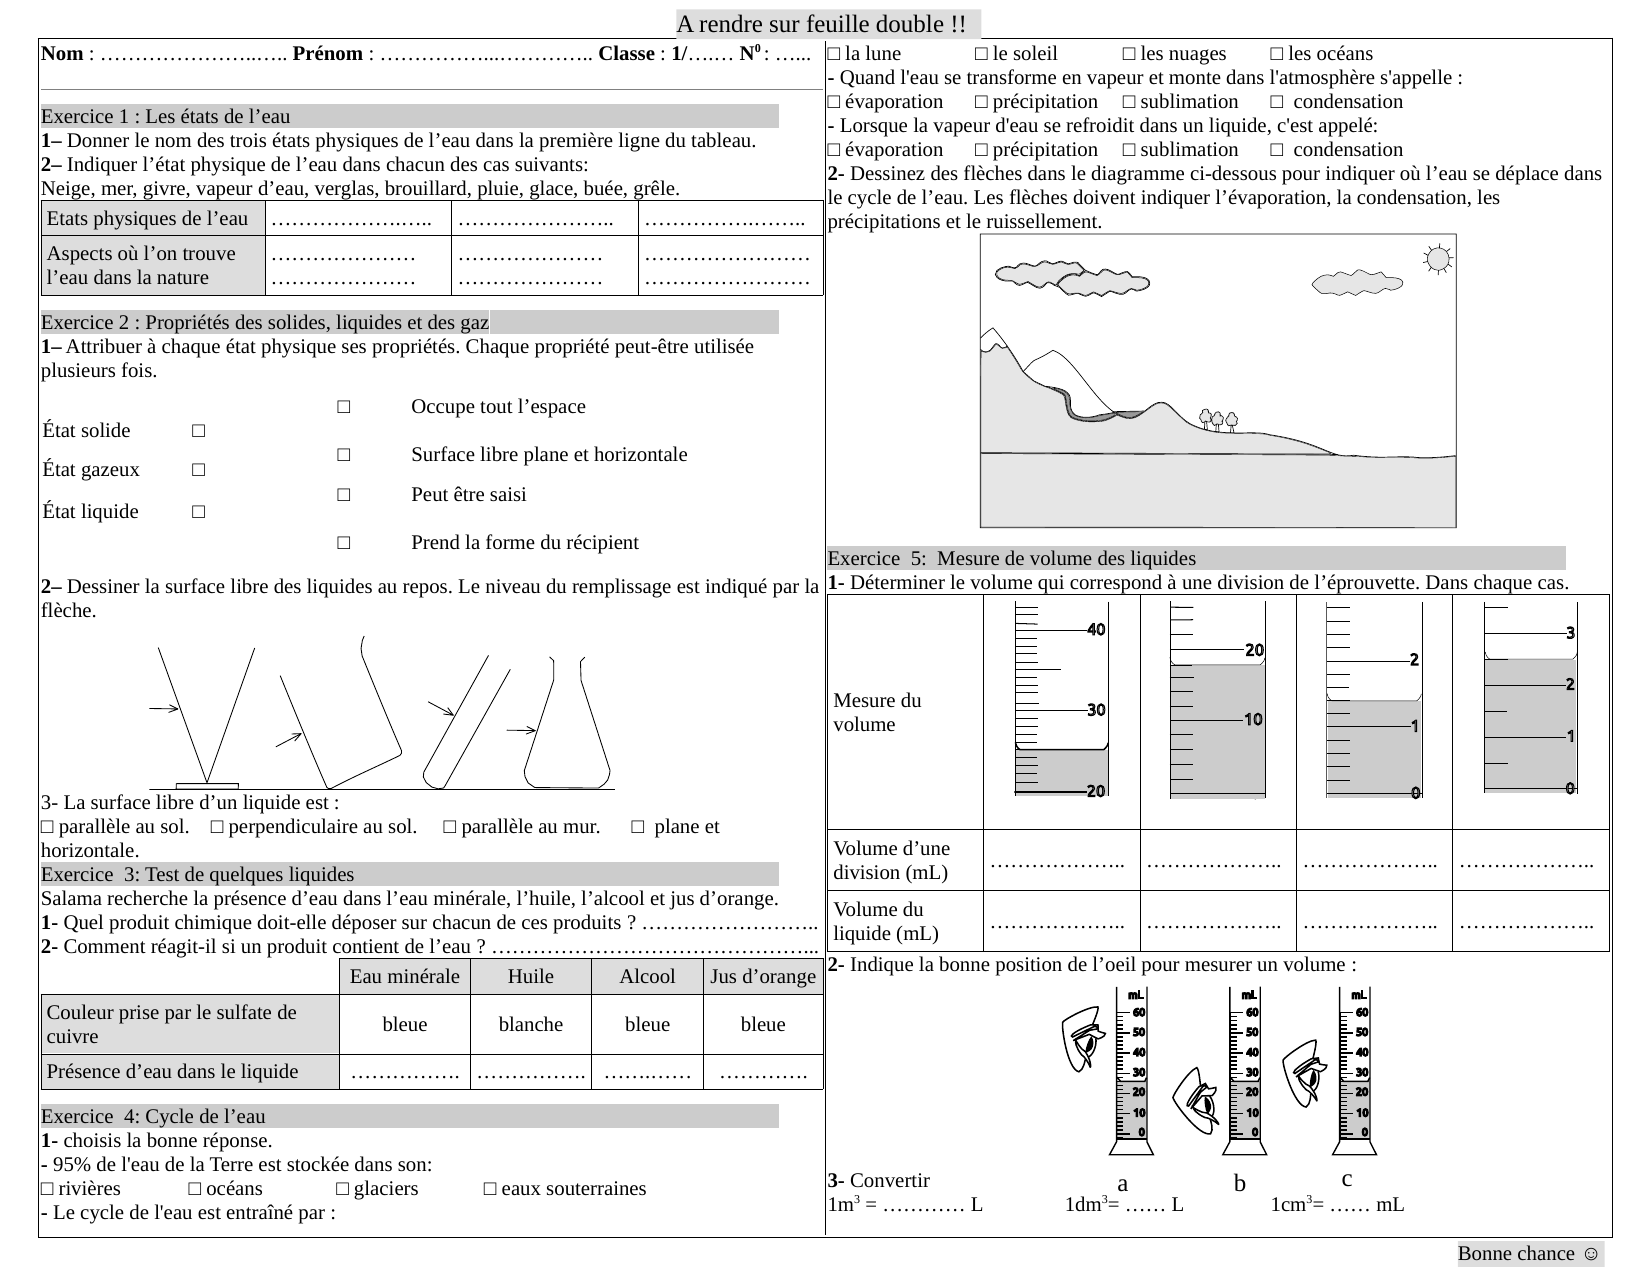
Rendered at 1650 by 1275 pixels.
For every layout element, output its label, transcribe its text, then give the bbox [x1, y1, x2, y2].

table_cell …………. [704, 1055, 823, 1089]
text Exercice 4: Cycle de l’eau [41, 1104, 823, 1128]
table_header ……………….….. [266, 201, 451, 235]
table_header ………………….. [452, 201, 638, 235]
table_cell ……………….. [984, 891, 1140, 951]
table_header [41, 958, 339, 994]
table_cell bleue [704, 995, 823, 1053]
text 2– Dessiner la surface libre des liquides au repos. Le niveau du remplissage est indiqué par la flèche. [41, 574, 823, 622]
text Nom : …………………..….. Prénom : ……………...………….. Classe : 1/….… N0 : …... [41, 41, 823, 65]
table_cell ……………….. [1141, 830, 1296, 890]
text 1m3 = ………… L 1dm3= …… L 1cm3= …… mL [827, 1192, 1609, 1216]
table_cell ………………… ………………… [452, 236, 638, 295]
table_cell ……………. [471, 1055, 591, 1089]
table_header Alcool [592, 959, 703, 994]
text Exercice 1 : Les états de l’eau [41, 103, 823, 128]
text 1- Déterminer le volume qui correspond à une division de l’éprouvette. Dans chaque cas. [827, 570, 1609, 594]
table_header Eau minérale [340, 959, 470, 994]
text 1– Donner le nom des trois états physiques de l’eau dans la première ligne du tableau. [41, 128, 823, 152]
text 2- Indique la bonne position de l’oeil pour mesurer un volume : [827, 952, 1609, 976]
table_header [1297, 595, 1452, 829]
text □ rivières □ océans □ glaciers □ eaux souterraines [41, 1176, 823, 1200]
table_cell ……………….. [1453, 830, 1609, 890]
text 1- choisis la bonne réponse. [41, 1128, 823, 1152]
table_cell ……………….. [1141, 891, 1296, 951]
table_cell ……………. [340, 1055, 470, 1089]
table_cell …………………… …………………… [639, 236, 823, 295]
table_cell …….…… [592, 1055, 703, 1089]
table_header Huile [471, 959, 591, 994]
text 2– Indiquer l’état physique de l’eau dans chacun des cas suivants: [41, 152, 823, 176]
text 3- La surface libre d’un liquide est : [41, 622, 823, 814]
text □ la lune □ le soleil □ les nuages □ les océans [827, 41, 1609, 65]
text Exercice 5: Mesure de volume des liquides [827, 546, 1609, 570]
table_cell ……………….. [1453, 891, 1609, 951]
table_header [984, 595, 1140, 829]
table_header [1453, 595, 1609, 829]
table_header …………….…….. [639, 201, 823, 235]
text Exercice 2 : Propriétés des solides, liquides et des gaz [41, 309, 823, 334]
table_cell bleue [340, 995, 470, 1053]
table_cell ……………….. [984, 830, 1140, 890]
table_header Etats physiques de l’eau [42, 201, 265, 235]
text 1- Quel produit chimique doit-elle déposer sur chacun de ces produits ? …………………….. [41, 910, 823, 934]
text Neige, mer, givre, vapeur d’eau, verglas, brouillard, pluie, glace, buée, grêle. [41, 176, 823, 200]
text 1– Attribuer à chaque état physique ses propriétés. Chaque propriété peut-être utilisée plusieurs fois. [41, 334, 823, 382]
table_cell Volume du liquide (mL) [828, 891, 983, 951]
table_cell Présence d’eau dans le liquide [42, 1055, 339, 1089]
text Salama recherche la présence d’eau dans l’eau minérale, l’huile, l’alcool et jus d’orange. [41, 886, 823, 910]
text □ évaporation □ précipitation □ sublimation □ condensation [827, 137, 1609, 161]
text Exercice 3: Test de quelques liquides [41, 862, 823, 886]
table_cell ………………… ………………… [266, 236, 451, 295]
table_cell Couleur prise par le sulfate de cuivre [42, 995, 339, 1053]
table_cell blanche [471, 995, 591, 1053]
text 2- Dessinez des flèches dans le diagramme ci-dessous pour indiquer où l’eau se déplace dans le cycle de l’eau. Les flèches doivent indiquer l’évaporation, la condensation, les précipitations et le ruissellement. [827, 161, 1609, 233]
text - 95% de l'eau de la Terre est stockée dans son: [41, 1152, 823, 1176]
text 2- Comment réagit-il si un produit contient de l’eau ? ………………………………………... [41, 934, 823, 958]
table_cell Aspects où l’on trouve l’eau dans la nature [42, 236, 265, 295]
table_cell bleue [592, 995, 703, 1053]
table_cell Volume d’une division (mL) [828, 830, 983, 890]
text - Le cycle de l'eau est entraîné par : [41, 1200, 823, 1224]
table_header [1141, 595, 1296, 829]
text - Quand l'eau se transforme en vapeur et monte dans l'atmosphère s'appelle : [827, 65, 1609, 89]
table_cell ……………….. [1297, 891, 1452, 951]
table_cell ……………….. [1297, 830, 1452, 890]
table_header Mesure du volume [828, 595, 983, 829]
table_header Jus d’orange [704, 959, 823, 994]
text - Lorsque la vapeur d'eau se refroidit dans un liquide, c'est appelé: [827, 113, 1609, 137]
text □ parallèle au sol. □ perpendiculaire au sol. □ parallèle au mur. □ plane et horizontale. [41, 814, 823, 862]
text 3- Convertir [827, 1168, 1609, 1192]
text □ évaporation □ précipitation □ sublimation □ condensation [827, 89, 1609, 113]
